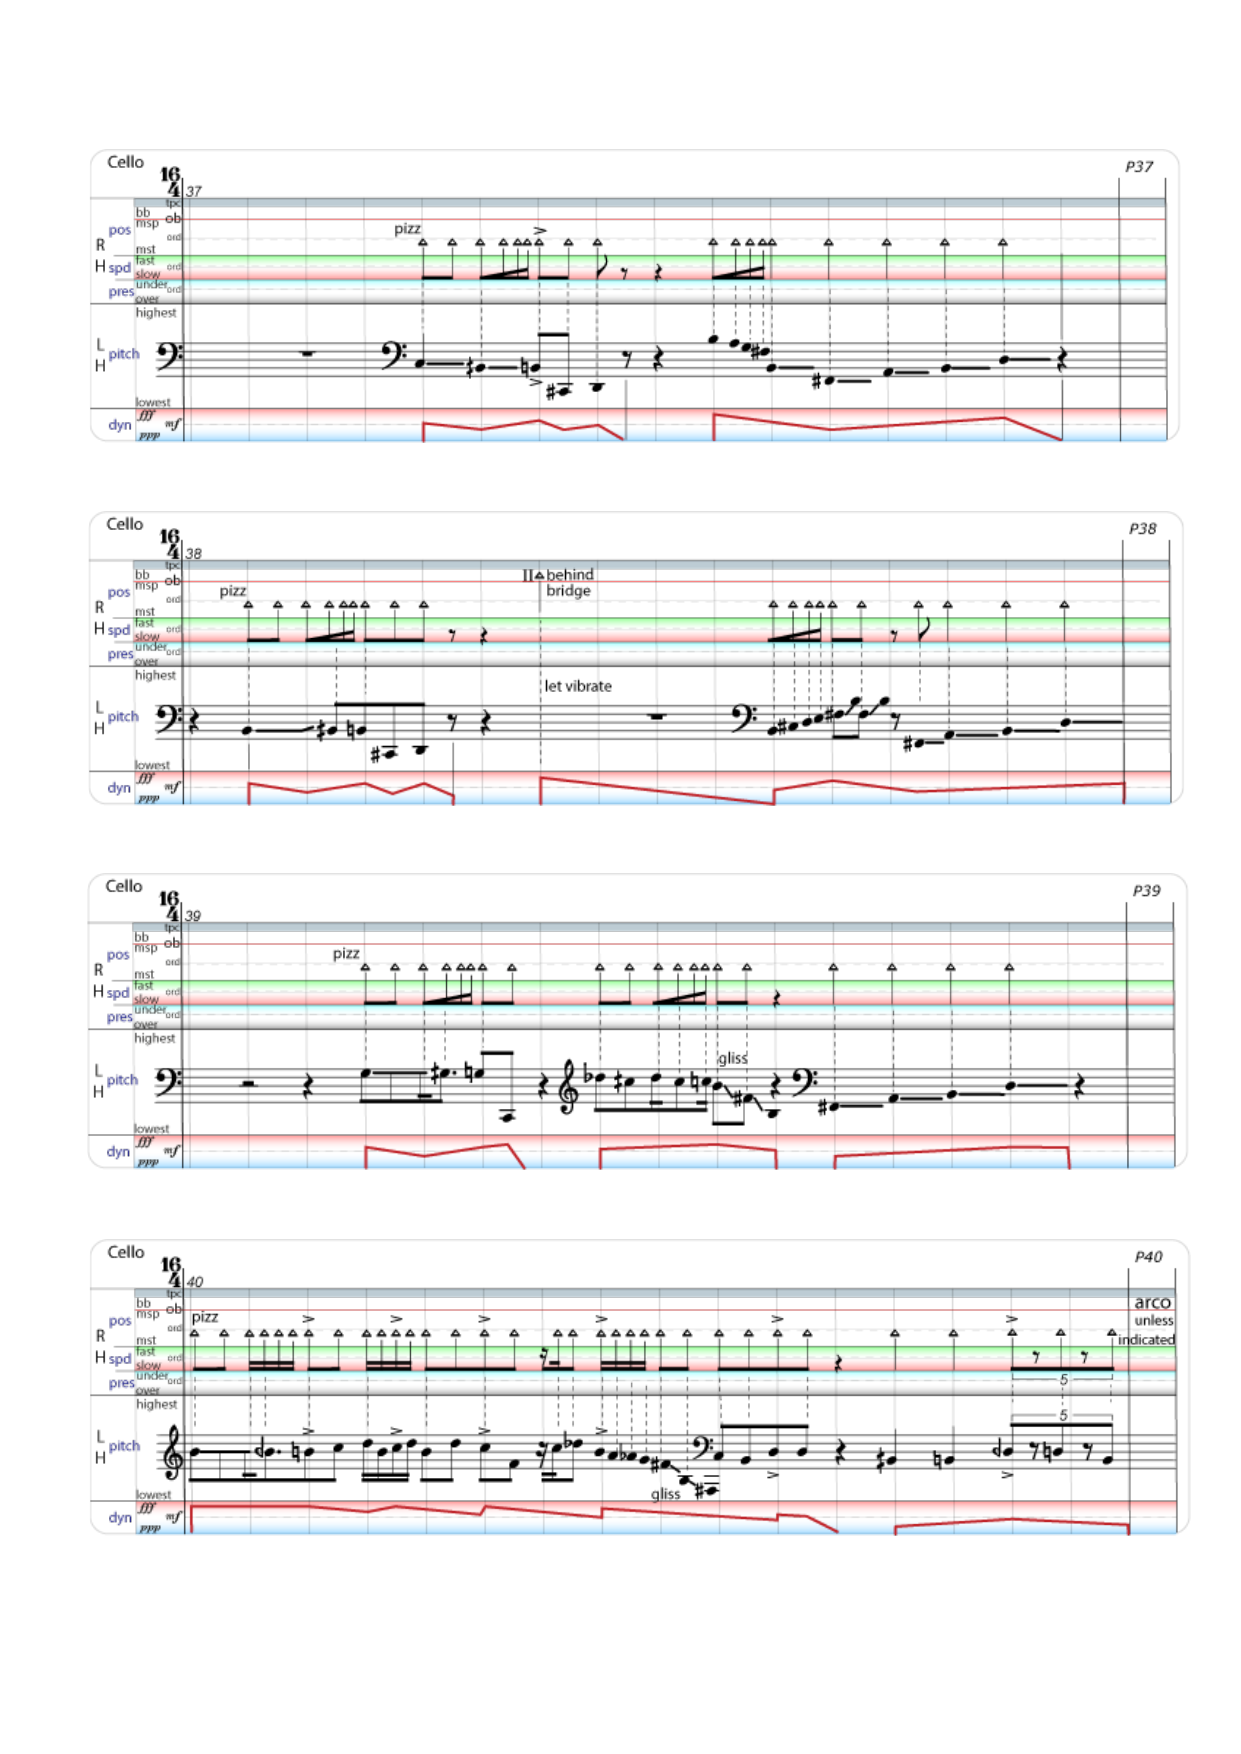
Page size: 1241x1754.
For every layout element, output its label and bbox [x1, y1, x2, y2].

picture [89, 1239, 1191, 1549]
picture [87, 873, 1189, 1183]
picture [89, 149, 1181, 456]
picture [88, 511, 1185, 819]
